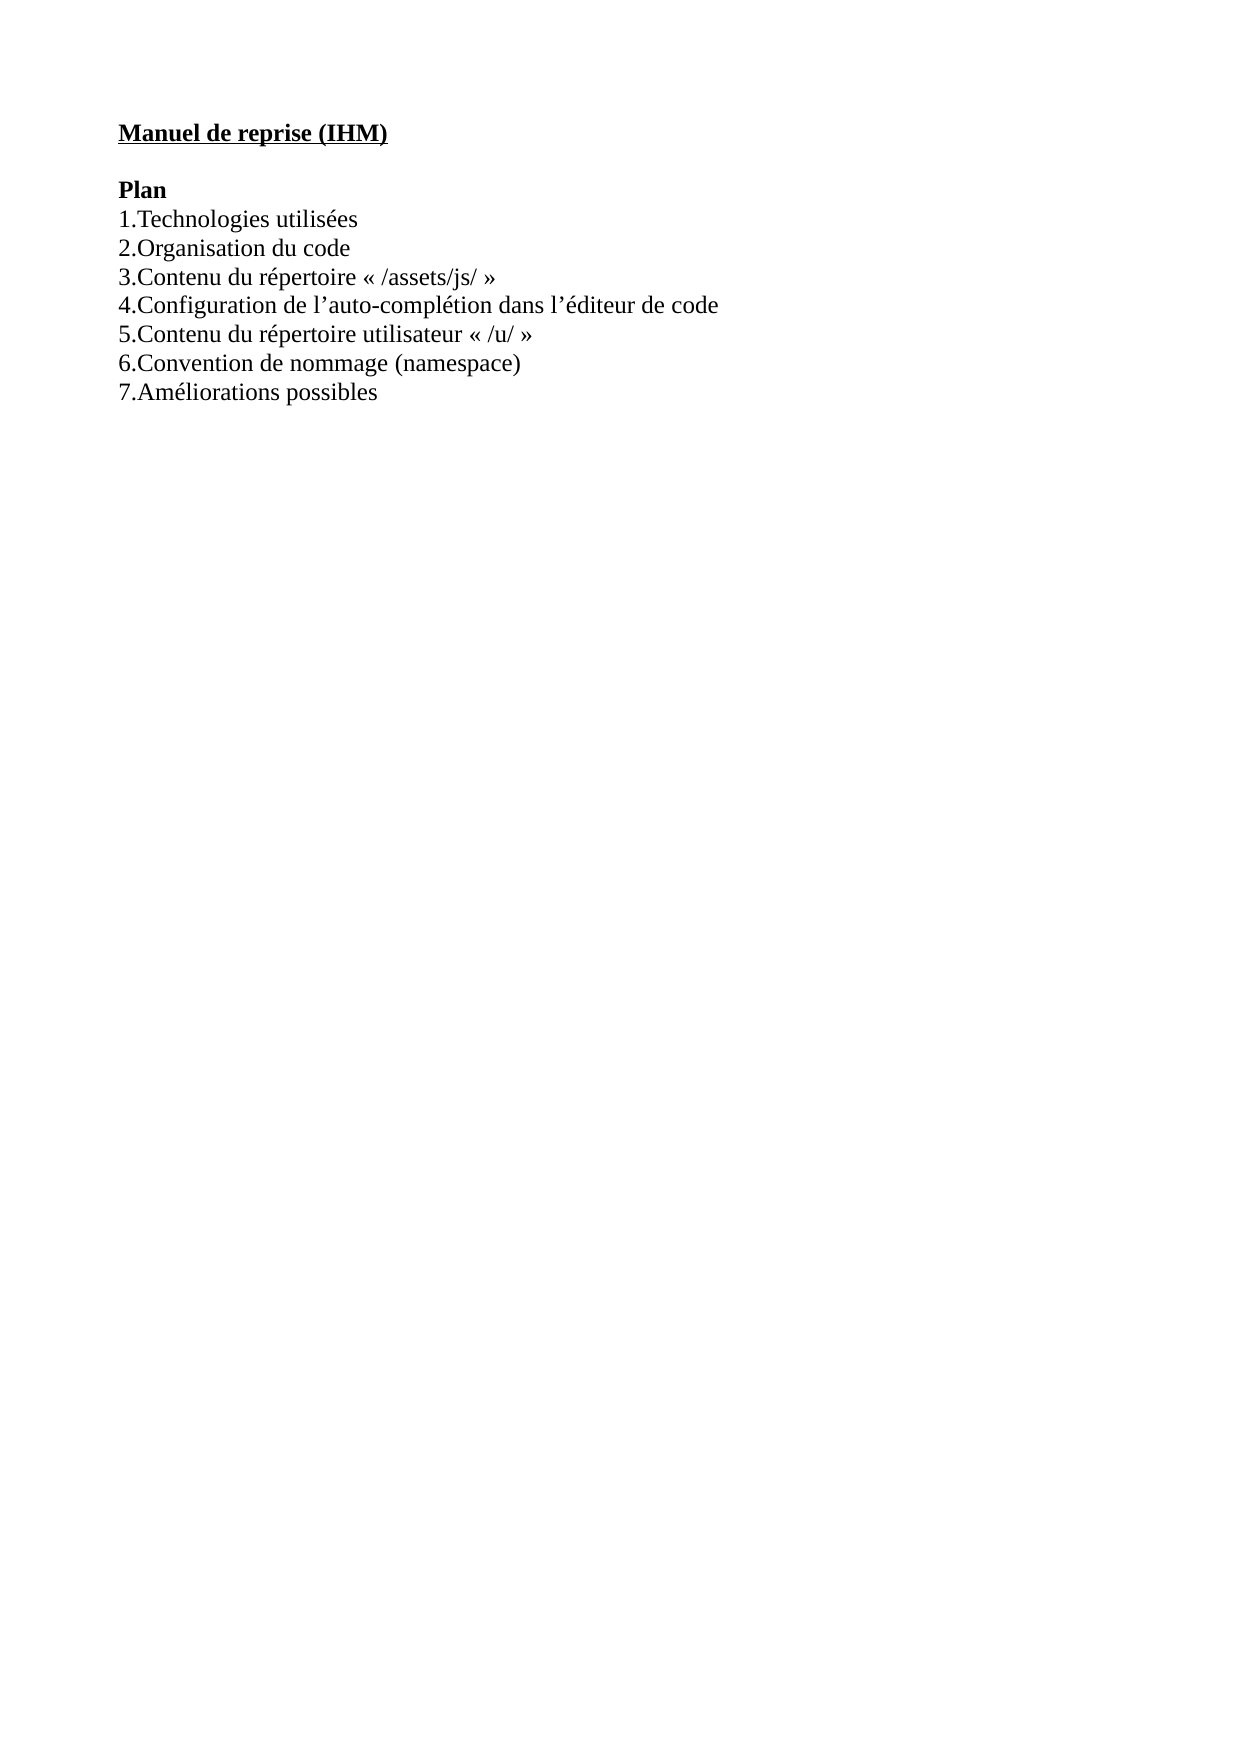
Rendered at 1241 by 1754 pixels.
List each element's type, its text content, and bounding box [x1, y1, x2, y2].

text Manuel de reprise (IHM) [118, 118, 1122, 147]
subtitle Améliorations possibles [118, 377, 1122, 406]
subtitle Contenu du répertoire utilisateur « /u/ » [118, 319, 1122, 348]
subtitle Configuration de l’auto-complétion dans l’éditeur de code [118, 291, 1122, 319]
subtitle Technologies utilisées [118, 204, 1122, 233]
text Plan [118, 176, 1122, 204]
subtitle Organisation du code [118, 233, 1122, 262]
subtitle Contenu du répertoire « /assets/js/ » [118, 262, 1122, 291]
subtitle Convention de nommage (namespace) [118, 348, 1122, 377]
